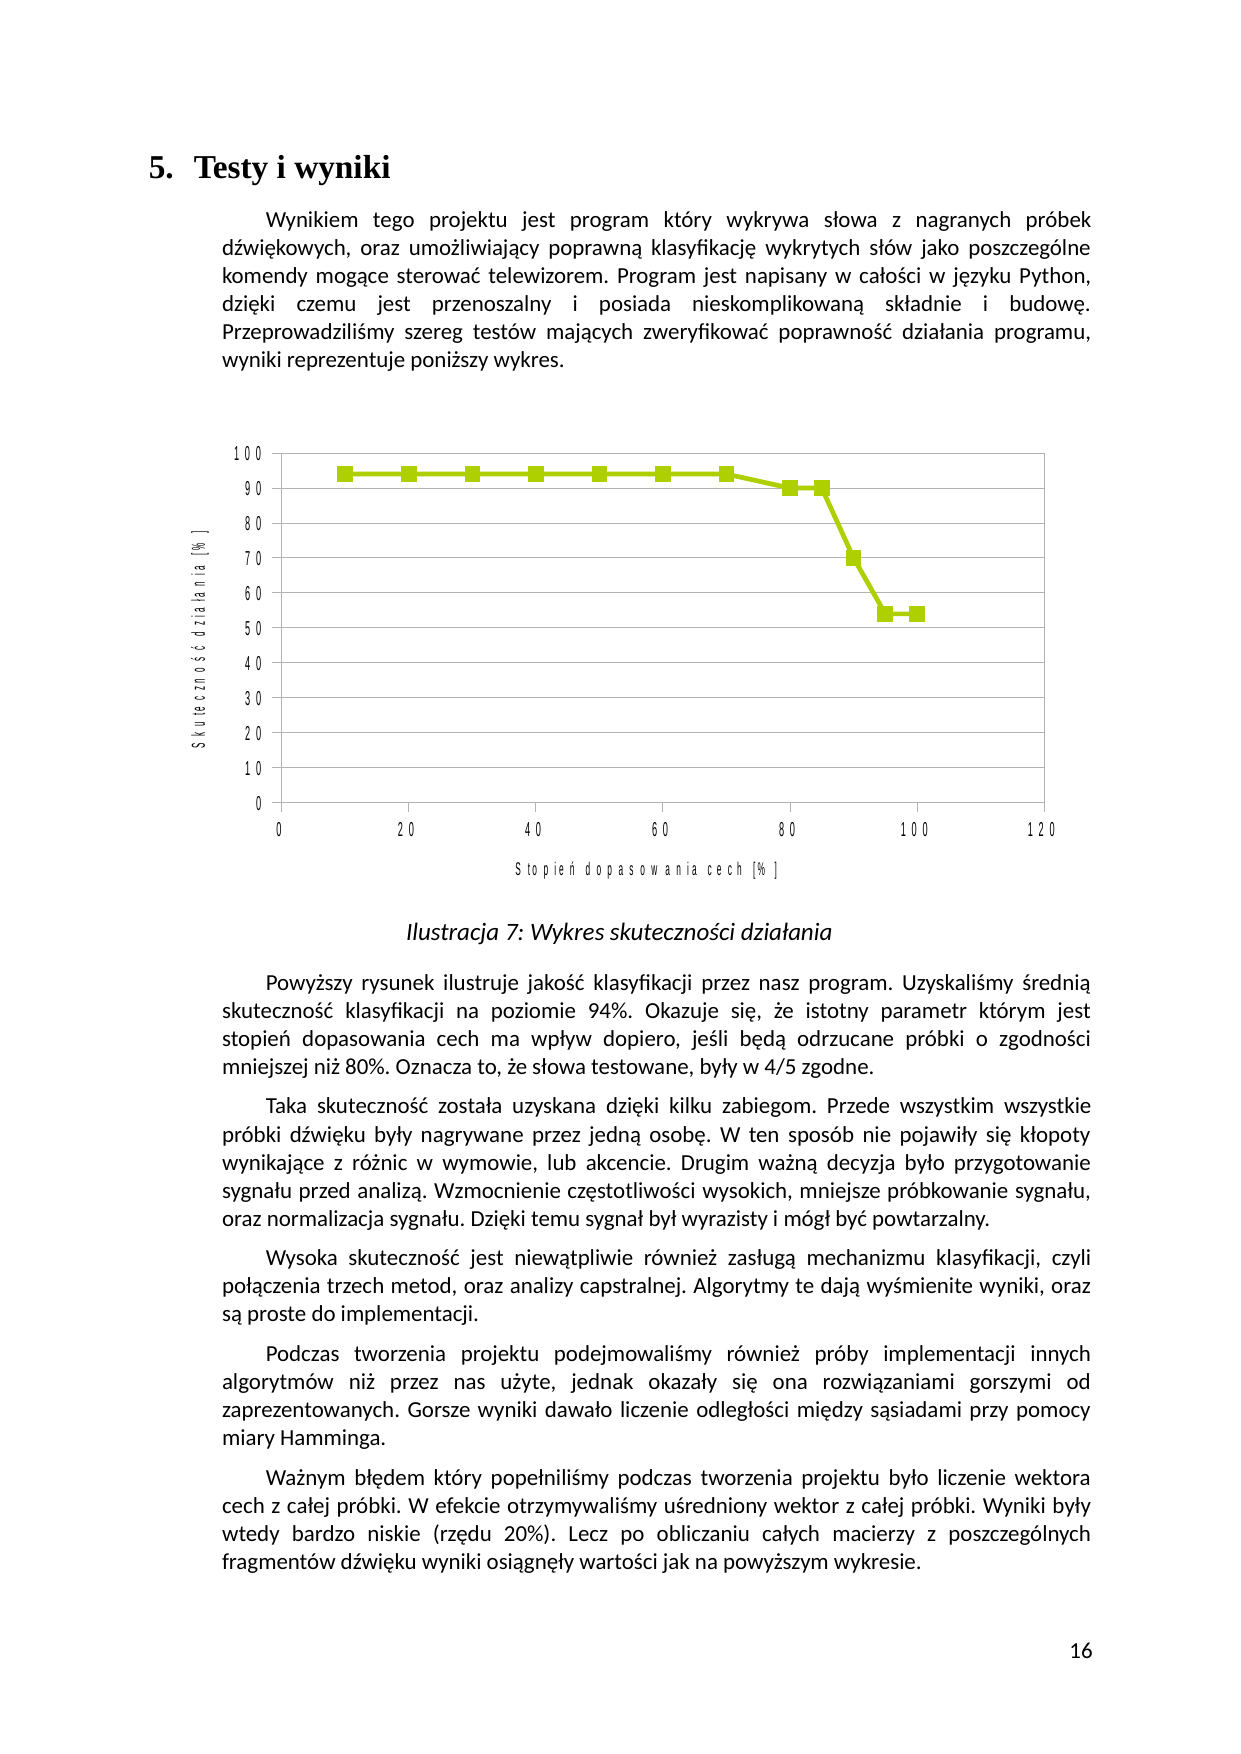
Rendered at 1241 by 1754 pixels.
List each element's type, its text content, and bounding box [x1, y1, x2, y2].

text Wynikiem tego projektu jest program który wykrywa słowa z nagranych próbek dźwiękowych, oraz umożliwiający poprawną klasyfikację wykrytych słów jako poszczególne komendy mogące sterować telewizorem. Program jest napisany w całości w języku Python, dzięki czemu jest przenoszalny i posiada nieskomplikowaną składnie i budowę. Przeprowadziliśmy szereg testów mających zweryfikować poprawność działania programu, wyniki reprezentuje poniższy wykres. [222, 205, 1092, 373]
text Powyższy rysunek ilustruje jakość klasyfikacji przez nasz program. Uzyskaliśmy średnią skuteczność klasyfikacji na poziomie 94%. Okazuje się, że istotny parametr którym jest stopień dopasowania cech ma wpływ dopiero, jeśli będą odrzucane próbki o zgodności mniejszej niż 80%. Oznacza to, że słowa testowane, były w 4/5 zgodne. [154, 385, 1092, 1080]
text Ważnym błędem który popełniliśmy podczas tworzenia projektu było liczenie wektora cech z całej próbki. W efekcie otrzymywaliśmy uśredniony wektor z całej próbki. Wyniki były wtedy bardzo niskie (rzędu 20%). Lecz po obliczaniu całych macierzy z poszczególnych fragmentów dźwięku wyniki osiągnęły wartości jak na powyższym wykresie. [222, 1463, 1092, 1575]
text Ilustracja 7: Wykres skuteczności działania [154, 917, 1087, 947]
text Taka skuteczność została uzyskana dzięki kilku zabiegom. Przede wszystkim wszystkie próbki dźwięku były nagrywane przez jedną osobę. W ten sposób nie pojawiły się kłopoty wynikające z różnic w wymowie, lub akcencie. Drugim ważną decyzja było przygotowanie sygnału przed analizą. Wzmocnienie częstotliwości wysokich, mniejsze próbkowanie sygnału, oraz normalizacja sygnału. Dzięki temu sygnał był wyrazisty i mógł być powtarzalny. [222, 1092, 1092, 1232]
text Podczas tworzenia projektu podejmowaliśmy również próby implementacji innych algorytmów niż przez nas użyte, jednak okazały się ona rozwiązaniami gorszymi od zaprezentowanych. Gorsze wyniki dawało liczenie odległości między sąsiadami przy pomocy miary Hamminga. [222, 1339, 1092, 1451]
subtitle Testy i wyniki [148, 148, 1092, 186]
text Wysoka skuteczność jest niewątpliwie również zasługą mechanizmu klasyfikacji, czyli połączenia trzech metod, oraz analizy capstralnej. Algorytmy te dają wyśmienite wyniki, oraz są proste do implementacji. [222, 1243, 1092, 1328]
